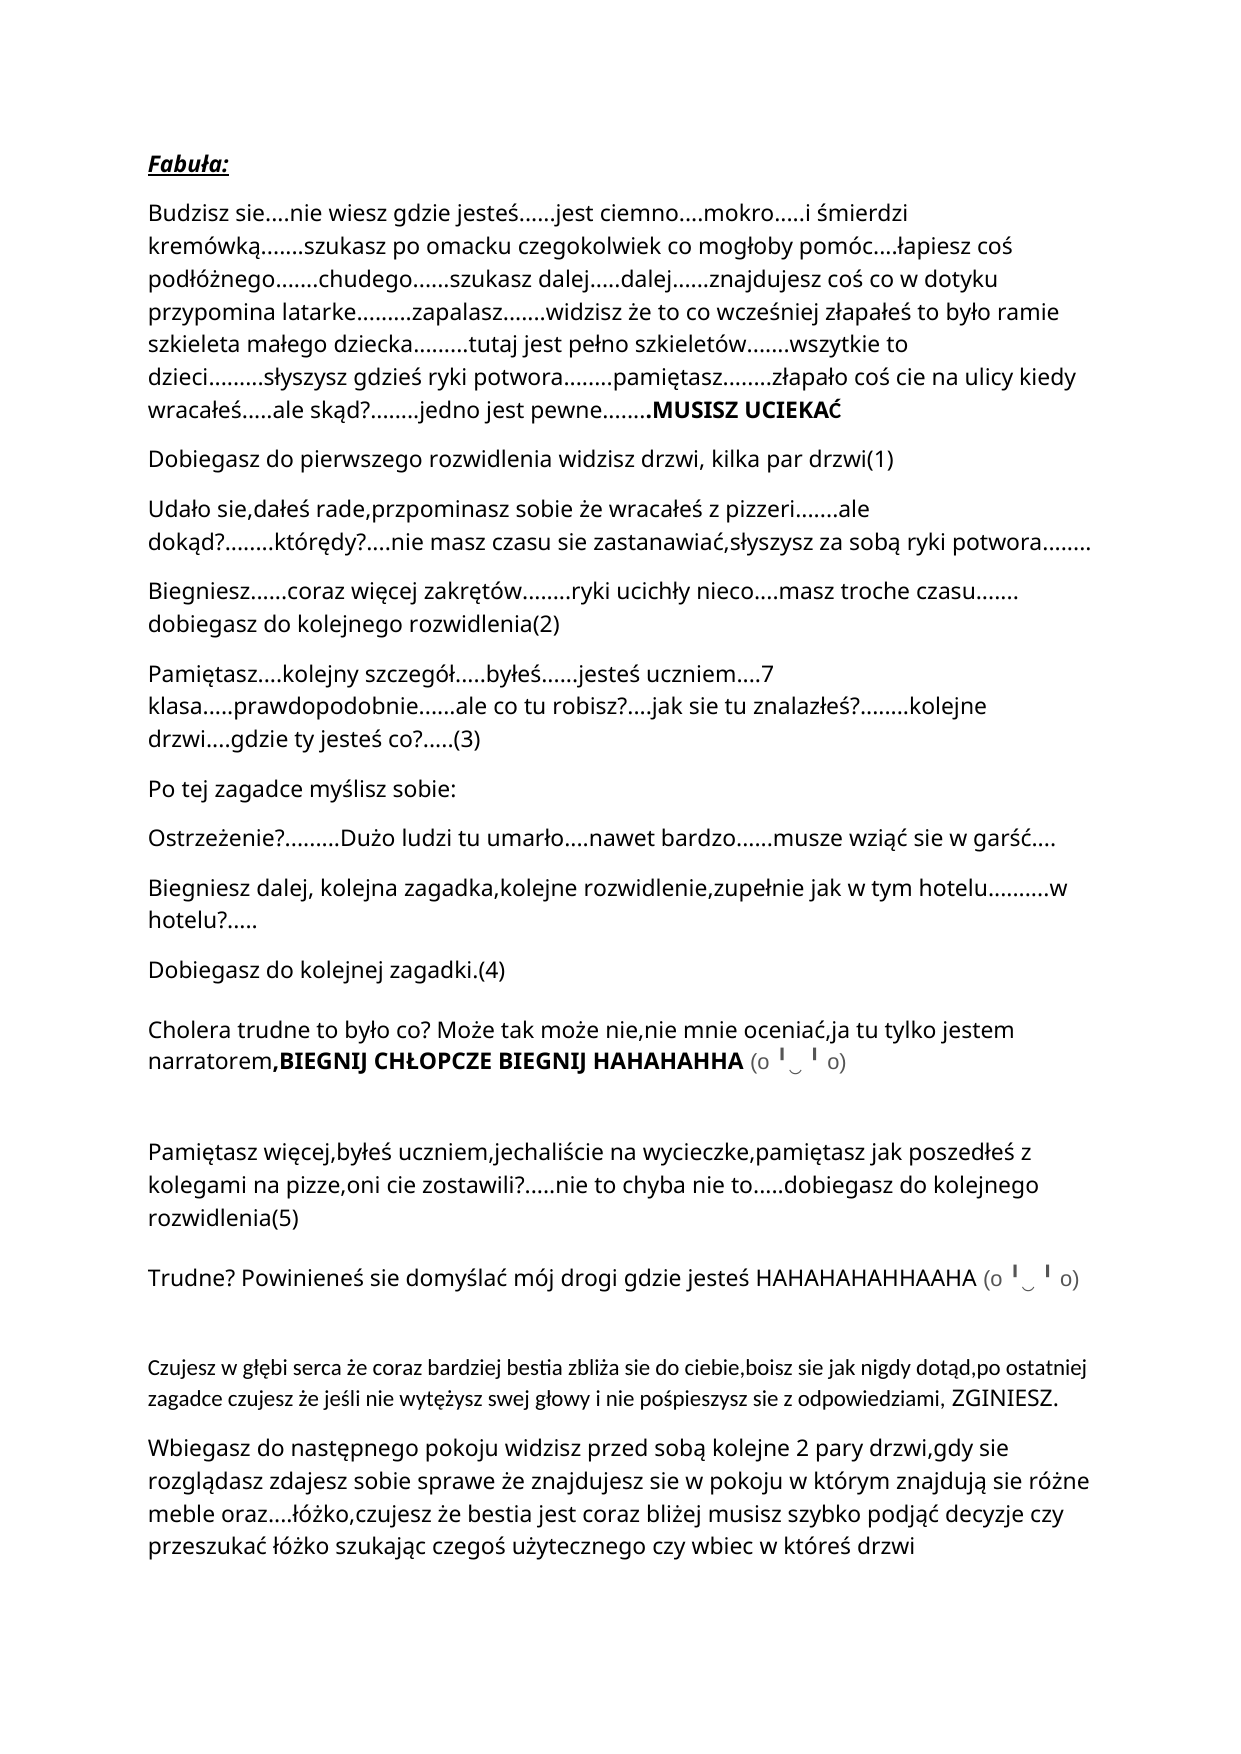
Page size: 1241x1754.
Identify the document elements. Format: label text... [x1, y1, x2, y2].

text Cholera trudne to było co? Może tak może nie,nie mnie oceniać,ja tu tylko jestem narratorem,BIEGNIJ CHŁOPCZE BIEGNIJ HAHAHAHHA (o ╹‿ ╹ o) [148, 1014, 1093, 1076]
text Dobiegasz do pierwszego rozwidlenia widzisz drzwi, kilka par drzwi(1) [148, 443, 1093, 475]
text Czujesz w głębi serca że coraz bardziej bestia zbliża sie do ciebie,boisz sie jak nigdy dotąd,po ostatniej zagadce czujesz że jeśli nie wytężysz swej głowy i nie pośpieszysz sie z odpowiedziami, ZGINIESZ. [148, 1353, 1093, 1414]
text Biegniesz......coraz więcej zakrętów........ryki ucichły nieco....masz troche czasu....... dobiegasz do kolejnego rozwidlenia(2) [148, 575, 1093, 639]
text Biegniesz dalej, kolejna zagadka,kolejne rozwidlenie,zupełnie jak w tym hotelu..........w hotelu?..... [148, 872, 1093, 936]
text Ostrzeżenie?.........Dużo ludzi tu umarło....nawet bardzo......musze wziąć sie w garść.... [148, 822, 1093, 853]
text Po tej zagadce myślisz sobie: [148, 773, 1093, 804]
text Pamiętasz więcej,byłeś uczniem,jechaliście na wycieczke,pamiętasz jak poszedłeś z kolegami na pizze,oni cie zostawili?.....nie to chyba nie to.....dobiegasz do kolejnego rozwidlenia(5) [148, 1136, 1093, 1233]
text Pamiętasz....kolejny szczegół.....byłeś......jesteś uczniem....7 klasa.....prawdopodobnie......ale co tu robisz?....jak sie tu znalazłeś?........kolejne drzwi....gdzie ty jesteś co?.....(3) [148, 657, 1093, 754]
text Fabuła: [148, 148, 1093, 179]
text Dobiegasz do kolejnej zagadki.(4) [148, 954, 1093, 985]
text Udało sie,dałeś rade,przpominasz sobie że wracałeś z pizzeri.......ale dokąd?........którędy?....nie masz czasu sie zastanawiać,słyszysz za sobą ryki potwora........ [148, 493, 1093, 557]
text Wbiegasz do następnego pokoju widzisz przed sobą kolejne 2 pary drzwi,gdy sie rozglądasz zdajesz sobie sprawe że znajdujesz sie w pokoju w którym znajdują sie różne meble oraz....łóżko,czujesz że bestia jest coraz bliżej musisz szybko podjąć decyzje czy przeszukać łóżko szukając czegoś użytecznego czy wbiec w któreś drzwi [148, 1432, 1093, 1562]
text Budzisz sie....nie wiesz gdzie jesteś......jest ciemno....mokro.....i śmierdzi kremówką.......szukasz po omacku czegokolwiek co mogłoby pomóc....łapiesz coś podłóżnego.......chudego......szukasz dalej.....dalej......znajdujesz coś co w dotyku przypomina latarke.........zapalasz.......widzisz że to co wcześniej złapałeś to było ramie szkieleta małego dziecka.........tutaj jest pełno szkieletów.......wszytkie to dzieci.........słyszysz gdzieś ryki potwora........pamiętasz........złapało coś cie na ulicy kiedy wracałeś.....ale skąd?........jedno jest pewne........MUSISZ UCIEKAĆ [148, 197, 1093, 425]
text Trudne? Powinieneś sie domyślać mój drogi gdzie jesteś HAHAHAHAHHAAHA (o ╹‿ ╹ o) [148, 1262, 1093, 1293]
